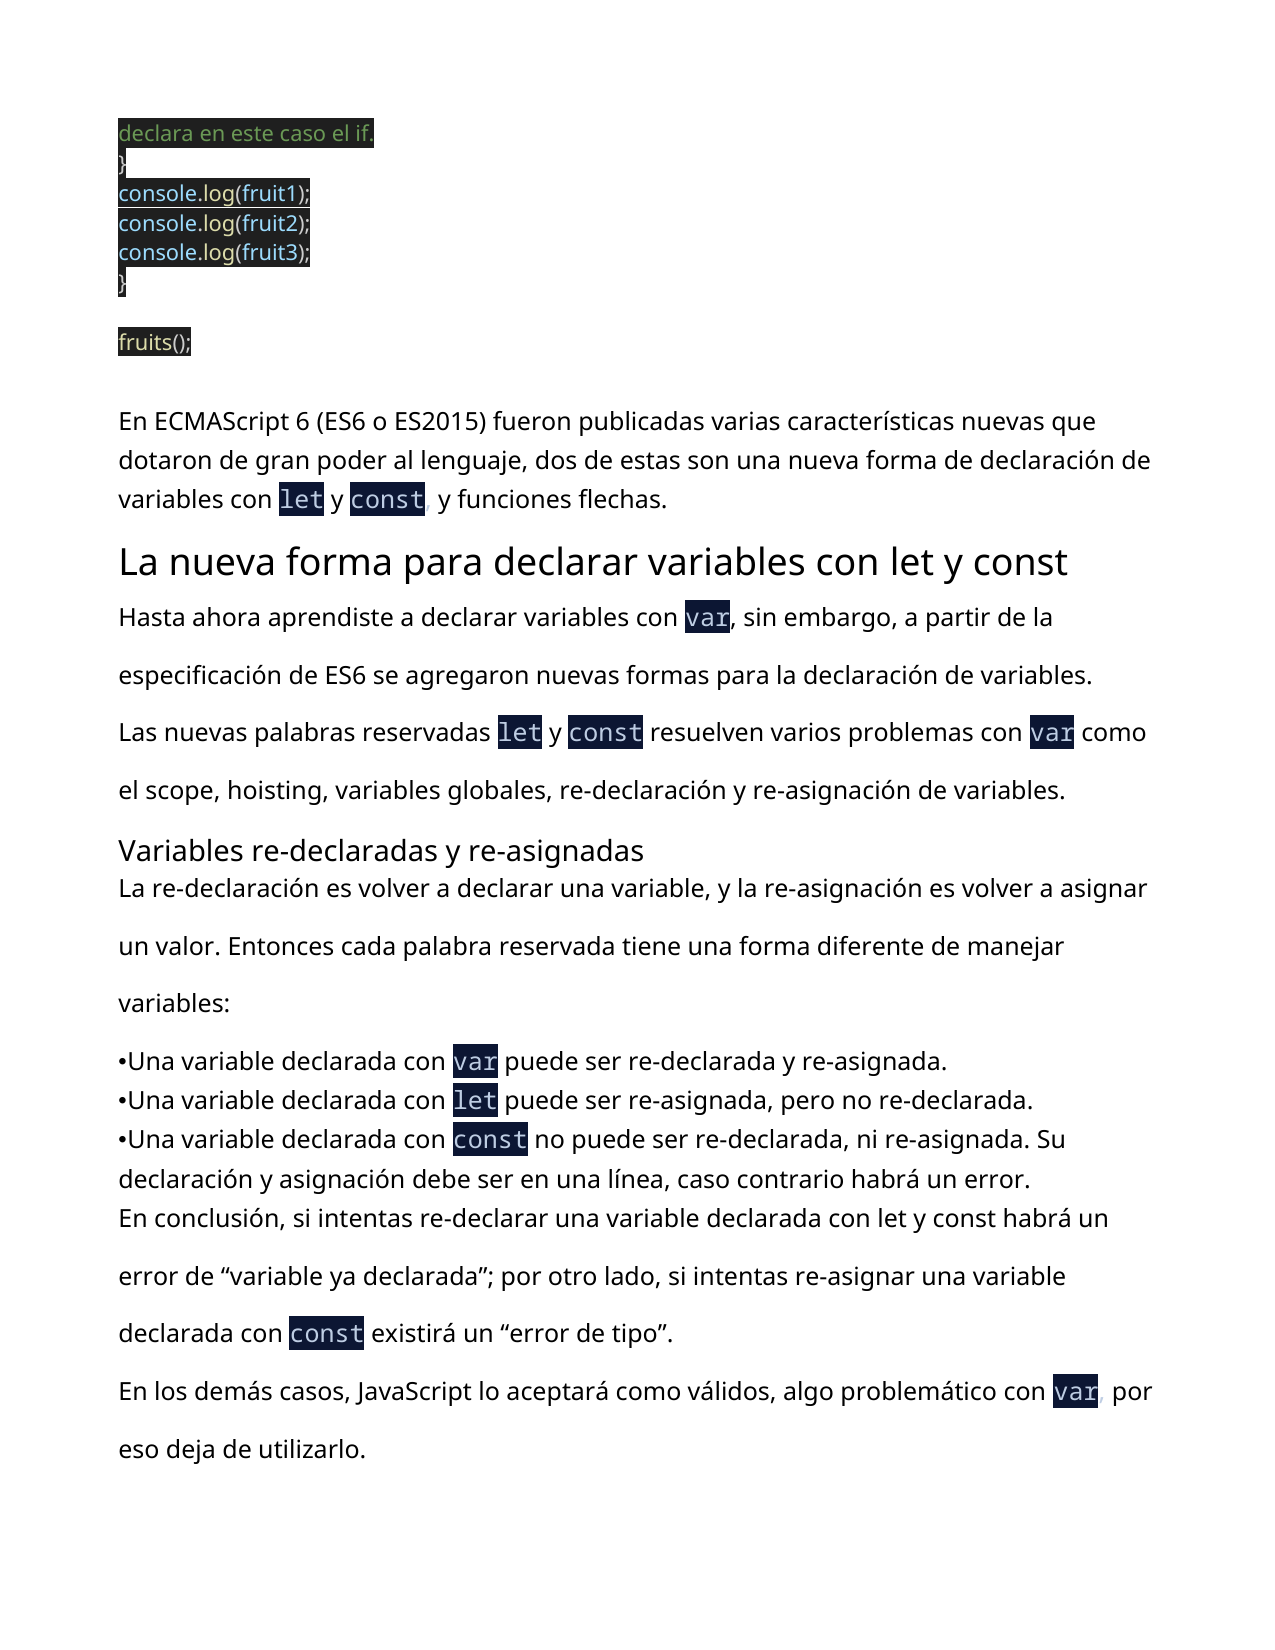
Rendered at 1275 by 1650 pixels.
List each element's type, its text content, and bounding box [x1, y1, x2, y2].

text console.log(fruit3); [118, 237, 1157, 267]
text Hasta ahora aprendiste a declarar variables con var, sin embargo, a partir de la especificación de ES6 se agregaron nuevas formas para la declaración de variables. [118, 599, 1157, 691]
text En ECMAScript 6 (ES6 o ES2015) fueron publicadas varias características nuevas que dotaron de gran poder al lenguaje, dos de estas son una nueva forma de declaración de variables con let y const, y funciones flechas. [118, 404, 1157, 516]
text En conclusión, si intentas re-declarar una variable declarada con let y const habrá un error de “variable ya declarada”; por otro lado, si intentas re-asignar una variable declarada con const existirá un “error de tipo”. [118, 1201, 1157, 1350]
list Una variable declarada con const no puede ser re-declarada, ni re-asignada. Su declaración y asignación debe ser en una línea, caso contrario habrá un error. [118, 1122, 1157, 1195]
list Una variable declarada con var puede ser re-declarada y re-asignada. [118, 1044, 1157, 1078]
text } [118, 267, 1157, 297]
list Una variable declarada con let puede ser re-asignada, pero no re-declarada. [118, 1083, 1157, 1117]
text En los demás casos, JavaScript lo aceptará como válidos, algo problemático con var, por eso deja de utilizarlo. [118, 1374, 1157, 1466]
subtitle La nueva forma para declarar variables con let y const [118, 536, 1157, 587]
text La re-declaración es volver a declarar una variable, y la re-asignación es volver a asignar un valor. Entonces cada palabra reservada tiene una forma diferente de manejar variables: [118, 870, 1157, 1020]
text console.log(fruit1); [118, 178, 1157, 207]
text Las nuevas palabras reservadas let y const resuelven varios problemas con var como el scope, hoisting, variables globales, re-declaración y re-asignación de variables. [118, 715, 1157, 807]
text } [118, 148, 1157, 178]
text fruits(); [118, 327, 1157, 356]
text declara en este caso el if. [118, 118, 1157, 148]
subtitle Variables re-declaradas y re-asignadas [118, 831, 1157, 870]
text console.log(fruit2); [118, 207, 1157, 237]
